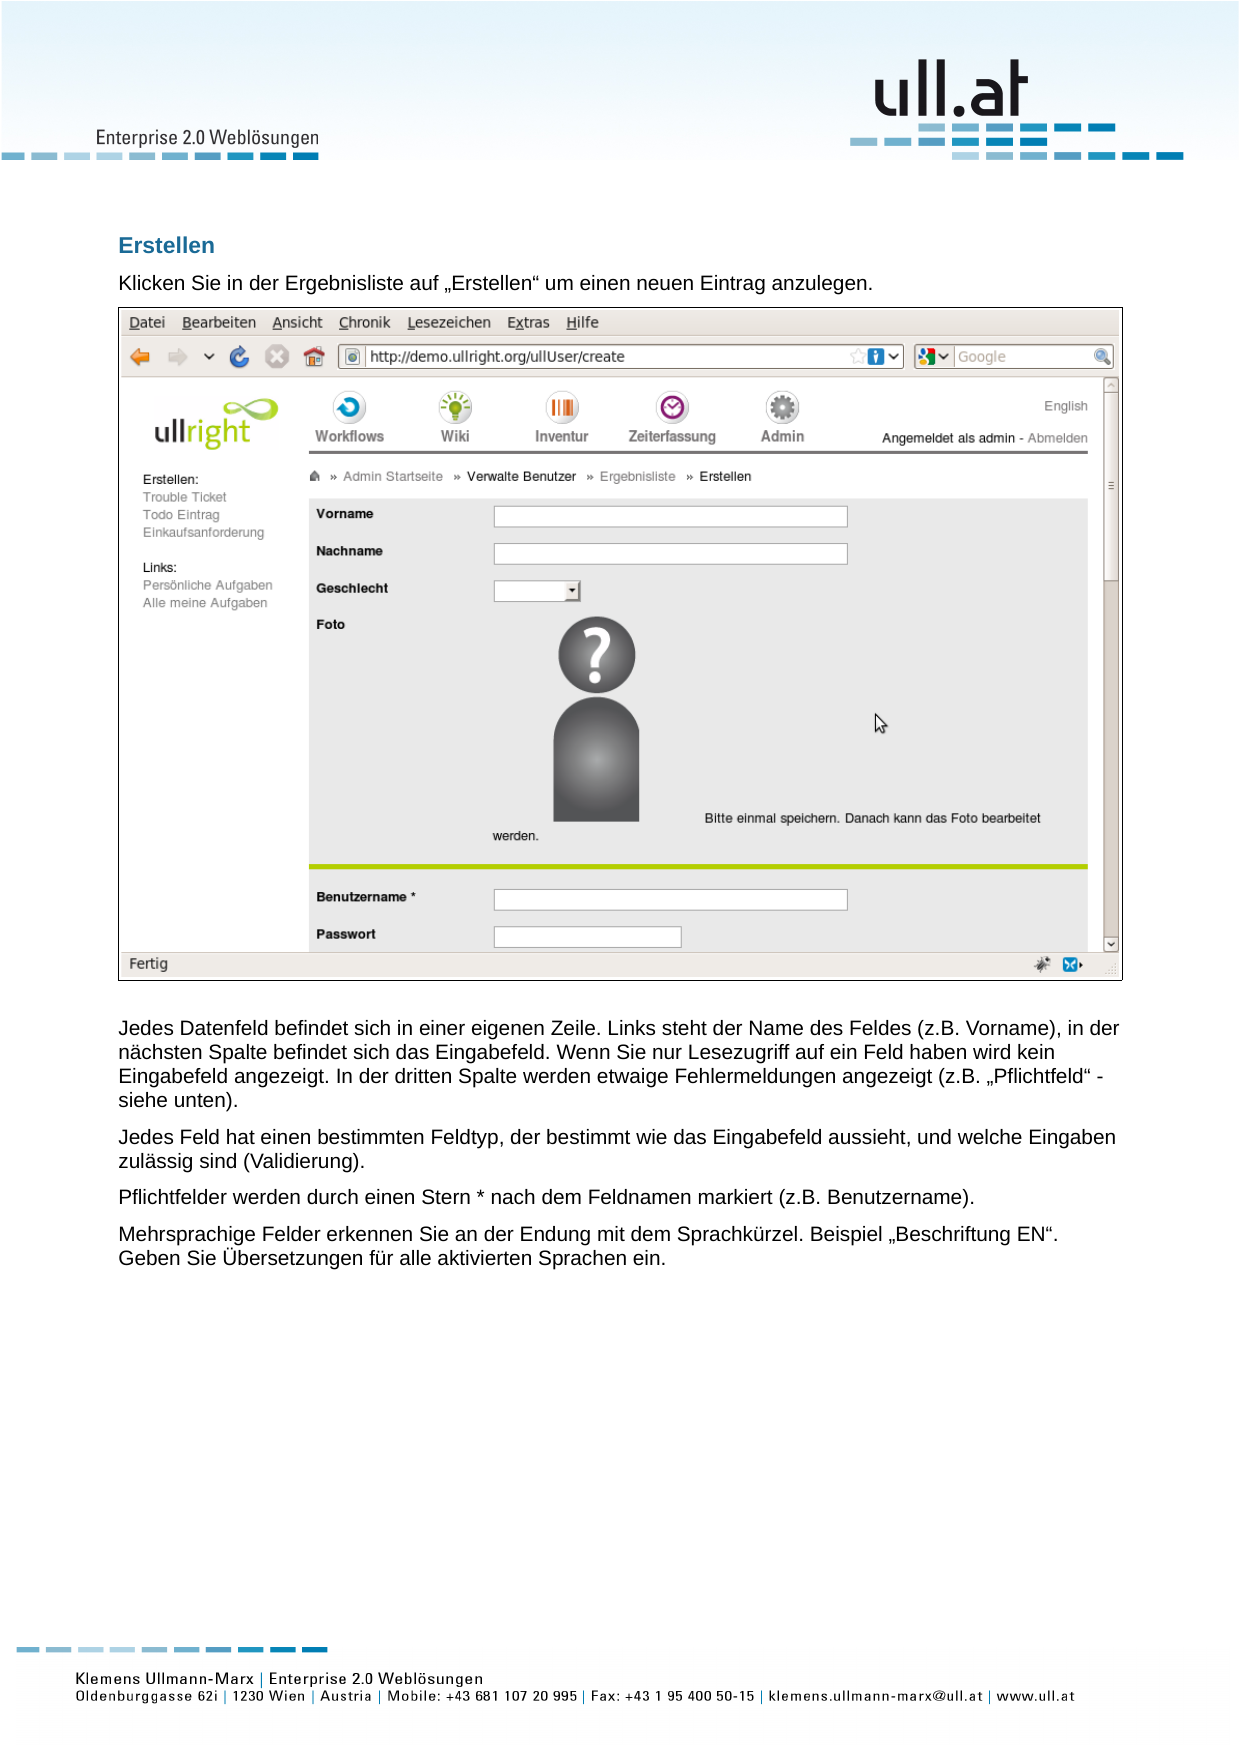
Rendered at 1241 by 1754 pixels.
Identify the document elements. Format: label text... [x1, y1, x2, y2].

picture [16, 1647, 1230, 1745]
picture [1, 1, 1239, 160]
text Klicken Sie in der Ergebnisliste auf „Erstellen“ um einen neuen Eintrag anzulegen. [118, 271, 1122, 294]
picture [121, 310, 1119, 977]
text Jedes Datenfeld befindet sich in einer eigenen Zeile. Links steht der Name des Feldes (z.B. Vorname), in der nächsten Spalte befindet sich das Eingabefeld. Wenn Sie nur Lesezugriff auf ein Feld haben wird kein Eingabefeld angezeigt. In der dritten Spalte werden etwaige Fehlermeldungen angezeigt (z.B. „Pflichtfeld“ - siehe unten). [118, 1016, 1122, 1112]
text Jedes Feld hat einen bestimmten Feldtyp, der bestimmt wie das Eingabefeld aussieht, und welche Eingaben zulässig sind (Validierung). [118, 1124, 1122, 1172]
text Pflichtfelder werden durch einen Stern * nach dem Feldnamen markiert (z.B. Benutzername). [118, 1185, 1122, 1209]
subtitle Erstellen [118, 232, 1122, 258]
text Mehrsprachige Felder erkennen Sie an der Endung mit dem Sprachkürzel. Beispiel „Beschriftung EN“. Geben Sie Übersetzungen für alle aktivierten Sprachen ein. [118, 1221, 1122, 1269]
